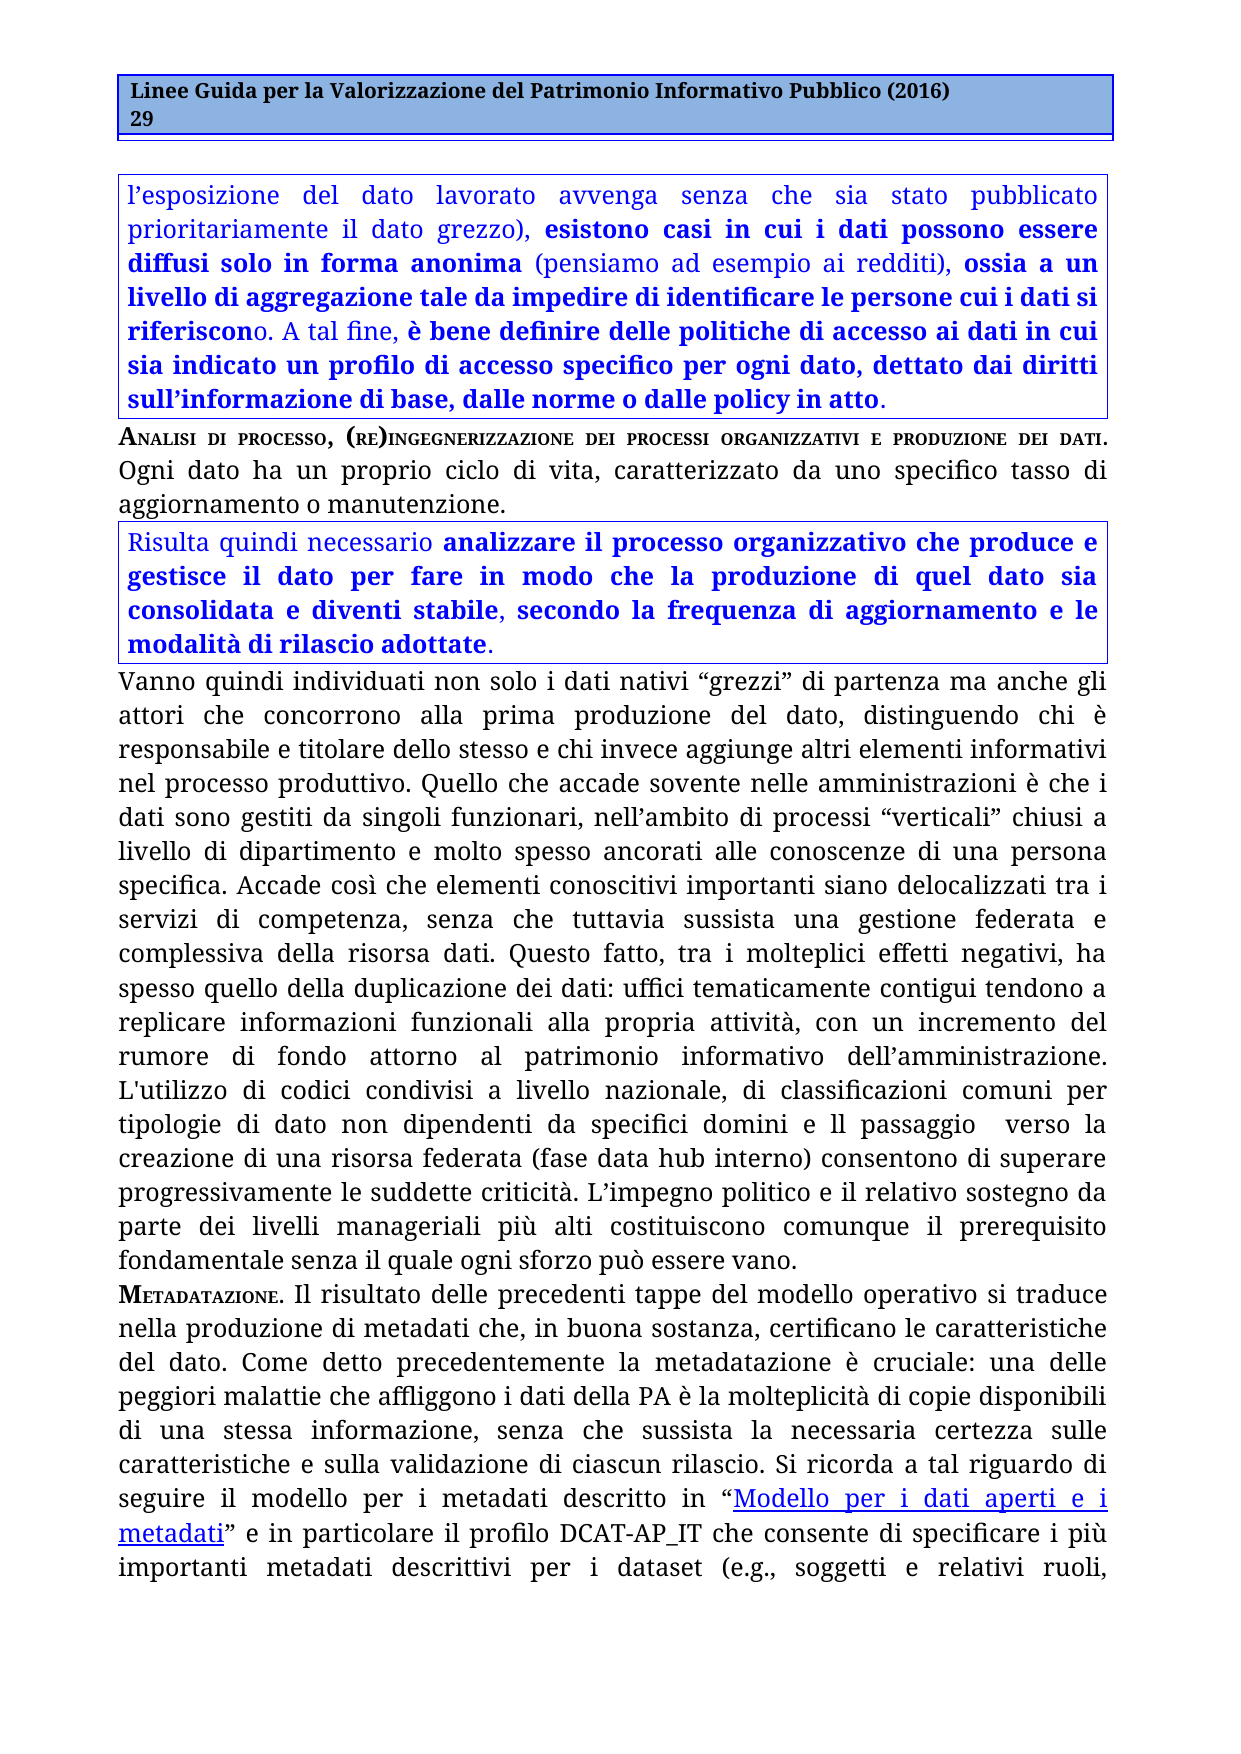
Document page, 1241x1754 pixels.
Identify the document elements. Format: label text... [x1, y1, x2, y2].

text Analisi di processo, (re)ingegnerizzazione dei processi organizzativi e produzione dei dati. Ogni dato ha un proprio ciclo di vita, caratterizzato da uno specifico tasso di aggiornamento o manutenzione. [118, 419, 1108, 521]
text Vanno quindi individuati non solo i dati nativi “grezzi” di partenza ma anche gli attori che concorrono alla prima produzione del dato, distinguendo chi è responsabile e titolare dello stesso e chi invece aggiunge altri elementi informativi nel processo produttivo. Quello che accade sovente nelle amministrazioni è che i dati sono gestiti da singoli funzionari, nell’ambito di processi “verticali” chiusi a livello di dipartimento e molto spesso ancorati alle conoscenze di una persona specifica. Accade così che elementi conoscitivi importanti siano delocalizzati tra i servizi di competenza, senza che tuttavia sussista una gestione federata e complessiva della risorsa dati. Questo fatto, tra i molteplici effetti negativi, ha spesso quello della duplicazione dei dati: uffici tematicamente contigui tendono a replicare informazioni funzionali alla propria attività, con un incremento del rumore di fondo attorno al patrimonio informativo dell’amministrazione. L'utilizzo di codici condivisi a livello nazionale, di classificazioni comuni per tipologie di dato non dipendenti da specifici domini e ll passaggio verso la creazione di una risorsa federata (fase data hub interno) consentono di superare progressivamente le suddette criticità. L’impegno politico e il relativo sostegno da parte dei livelli manageriali più alti costituiscono comunque il prerequisito fondamentale senza il quale ogni sforzo può essere vano. [118, 664, 1108, 1277]
text l’esposizione del dato lavorato avvenga senza che sia stato pubblicato prioritariamente il dato grezzo), esistono casi in cui i dati possono essere diffusi solo in forma anonima (pensiamo ad esempio ai redditi), ossia a un livello di aggregazione tale da impedire di identificare le persone cui i dati si riferiscono. A tal fine, è bene definire delle politiche di accesso ai dati in cui sia indicato un profilo di accesso specifico per ogni dato, dettato dai diritti sull’informazione di base, dalle norme o dalle policy in atto. [119, 175, 1107, 418]
text Risulta quindi necessario analizzare il processo organizzativo che produce e gestisce il dato per fare in modo che la produzione di quel dato sia consolidata e diventi stabile, secondo la frequenza di aggiornamento e le modalità di rilascio adottate. [119, 522, 1107, 663]
text Metadatazione. Il risultato delle precedenti tappe del modello operativo si traduce nella produzione di metadati che, in buona sostanza, certificano le caratteristiche del dato. Come detto precedentemente la metadatazione è cruciale: una delle peggiori malattie che affliggono i dati della PA è la molteplicità di copie disponibili di una stessa informazione, senza che sussista la necessaria certezza sulle caratteristiche e sulla validazione di ciascun rilascio. Si ricorda a tal riguardo di seguire il modello per i metadati descritto in “Modello per i dati aperti e i metadati” e in particolare il profilo DCAT-AP_IT che consente di specificare i più importanti metadati descrittivi per i dataset (e.g., soggetti e relativi ruoli, [118, 1277, 1108, 1583]
